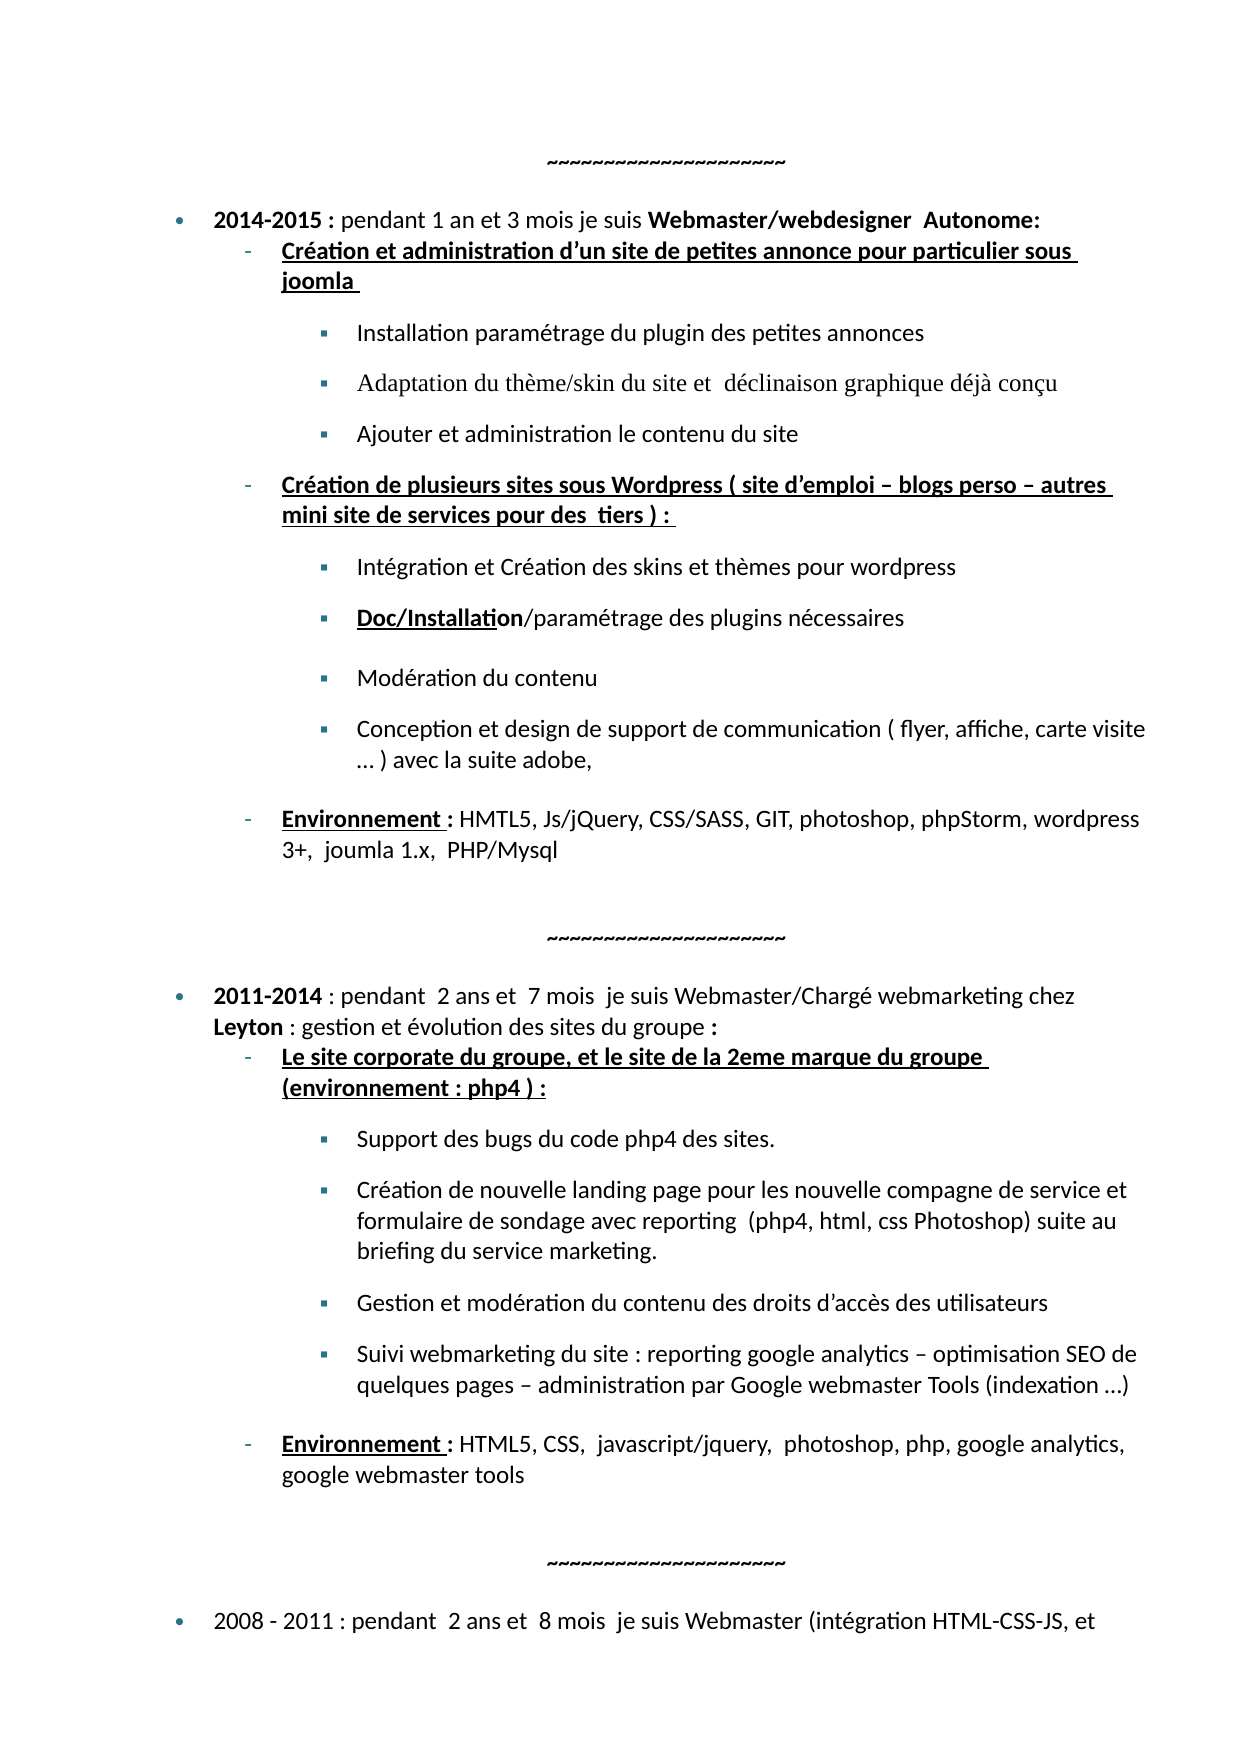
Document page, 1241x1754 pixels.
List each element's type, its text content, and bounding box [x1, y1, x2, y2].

table_cell ~~~~~~~~~~~~~~~~~~~~~ 2014-2015 : pendant 1 an et 3 mois je suis Webmaster/webdesigner Autonome: Création et administration d’un site de petites annonce pour particulier sous joomla Installation paramétrage du plugin des petites annonces Adaptation du thème/skin du site et déclinaison graphique déjà conçu Ajouter et administration le contenu du site Création de plusieurs sites sous Wordpress ( site d’emploi – blogs perso – autres mini site de services pour des tiers ) : Intégration et Création des skins et thèmes pour wordpress Doc/Installation/paramétrage des plugins nécessaires Modération du contenu Conception et design de support de communication ( flyer, affiche, carte visite … ) avec la suite adobe, Environnement : HMTL5, Js/jQuery, CSS/SASS, GIT, photoshop, phpStorm, wordpress 3+, joumla 1.x, PHP/Mysql ~~~~~~~~~~~~~~~~~~~~~ 2011-2014 : pendant 2 ans et 7 mois je suis Webmaster/Chargé webmarketing chez Leyton : gestion et évolution des sites du groupe : Le site corporate du groupe, et le site de la 2eme marque du groupe (environnement : php4 ) : Support des bugs du code php4 des sites. Création de nouvelle landing page pour les nouvelle compagne de service et formulaire de sondage avec reporting (php4, html, css Photoshop) suite au briefing du service marketing. Gestion et modération du contenu des droits d’accès des utilisateurs Suivi webmarketing du site : reporting google analytics – optimisation SEO de quelques pages – administration par Google webmaster Tools (indexation …) Environnement : HTML5, CSS, javascript/jquery, photoshop, php, google analytics, google webmaster tools ~~~~~~~~~~~~~~~~~~~~~ 2008 - 2011 : pendant 2 ans et 8 mois je suis Webmaster (intégration HTML-CSS-JS, et [120, 118, 1159, 1636]
